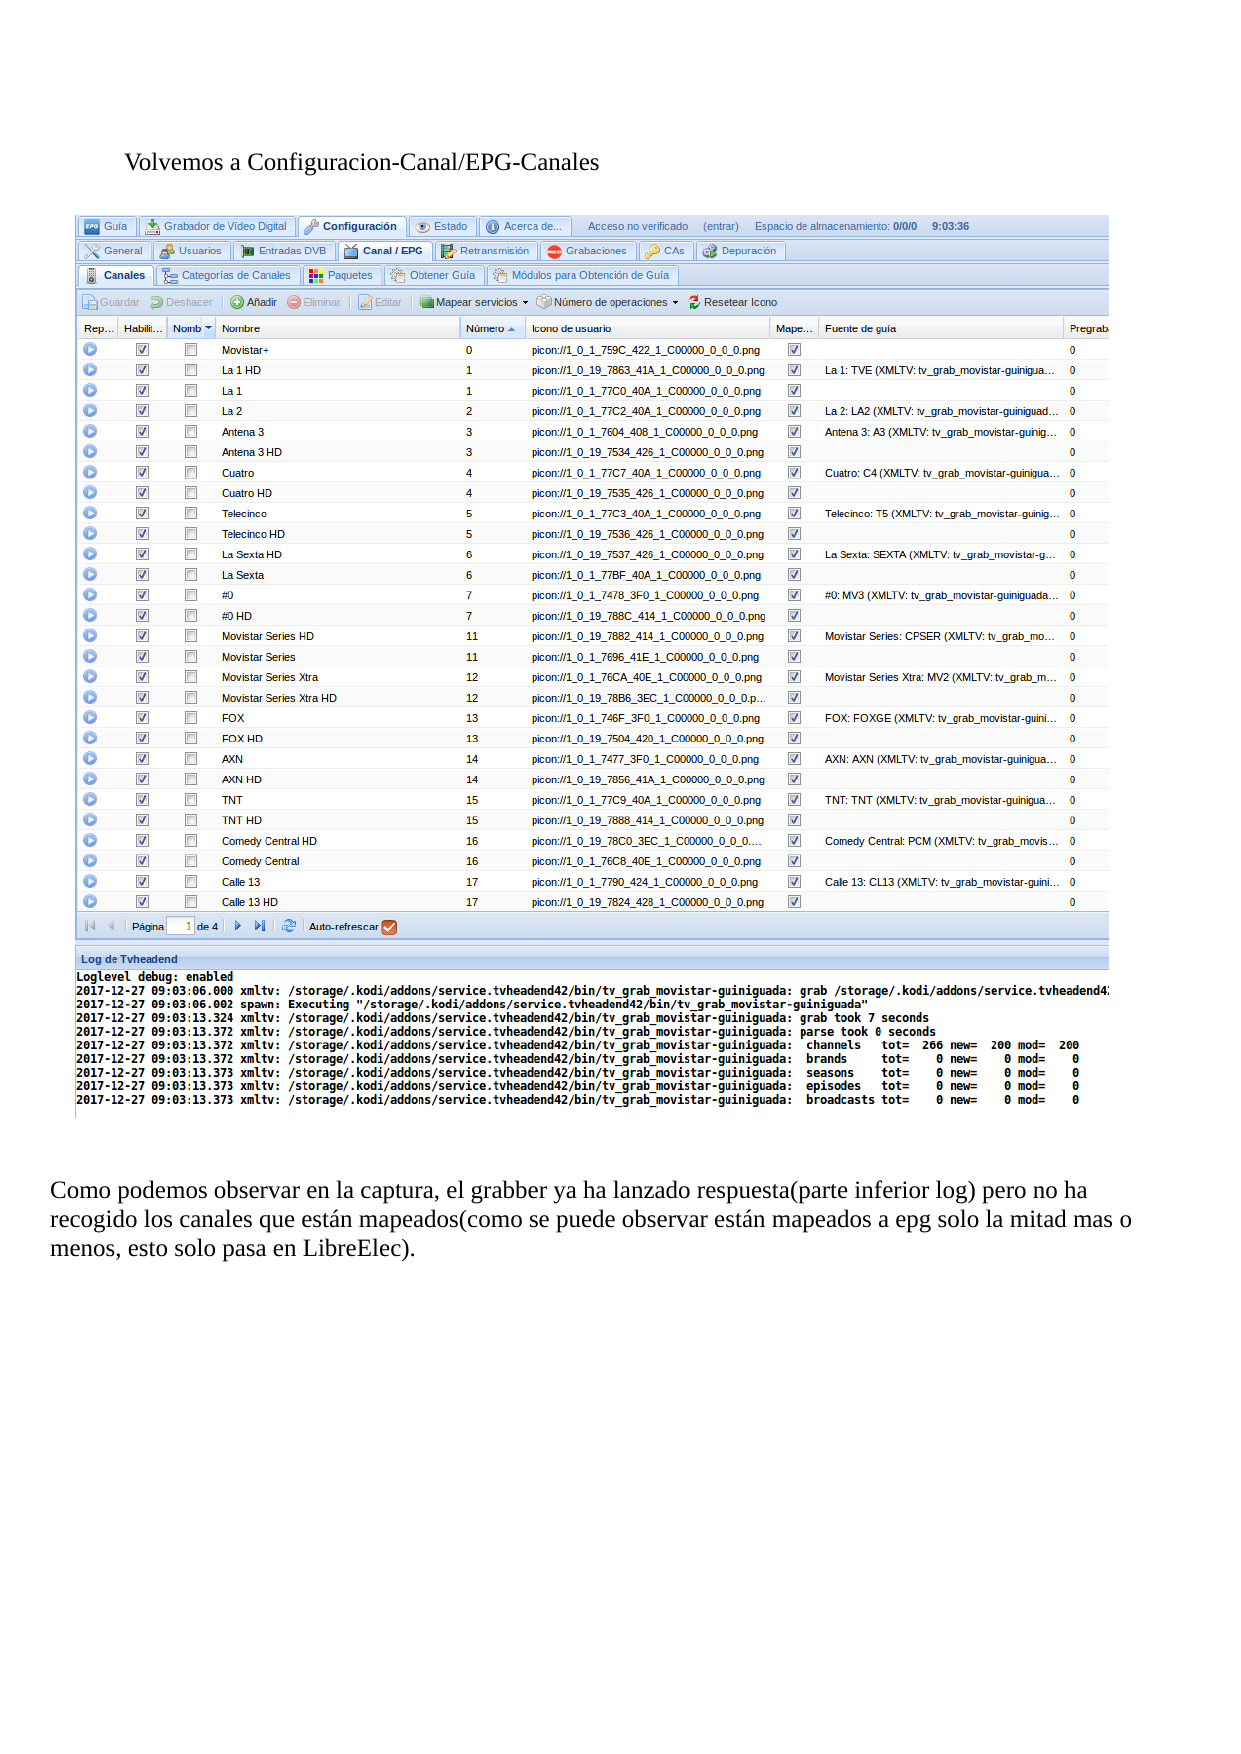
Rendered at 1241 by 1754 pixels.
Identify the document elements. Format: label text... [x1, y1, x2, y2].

picture [75, 215, 1109, 1118]
text Como podemos observar en la captura, el grabber ya ha lanzado respuesta(parte inferior log) pero no ha recogido los canales que están mapeados(como se puede observar están mapeados a epg solo la mitad mas o menos, esto solo pasa en LibreElec). [50, 1175, 1157, 1261]
text Volvemos a Configuracion-Canal/EPG-Canales [50, 147, 1157, 176]
